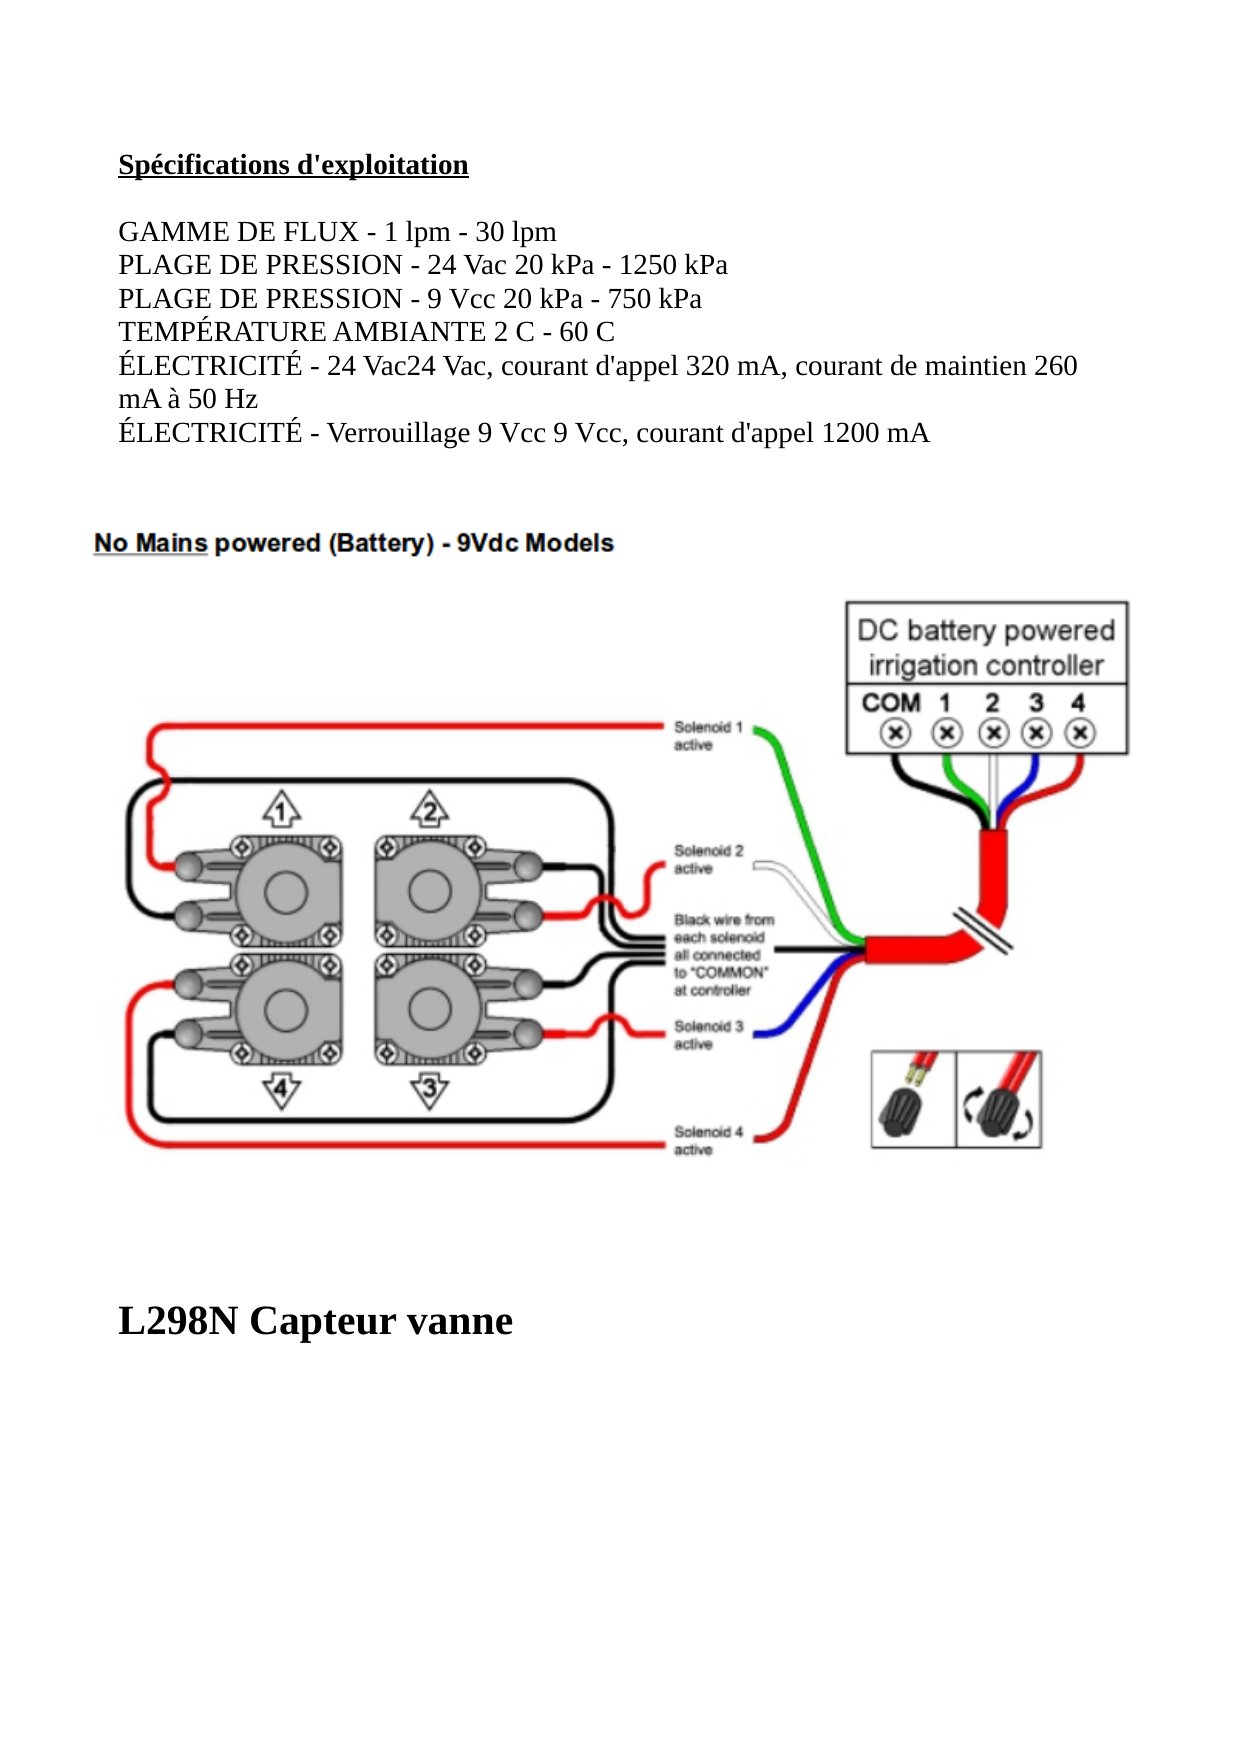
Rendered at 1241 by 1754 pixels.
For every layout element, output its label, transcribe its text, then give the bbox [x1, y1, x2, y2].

text GAMME DE FLUX - 1 lpm - 30 lpm PLAGE DE PRESSION - 24 Vac 20 kPa - 1250 kPa PLAGE DE PRESSION - 9 Vcc 20 kPa - 750 kPa TEMPÉRATURE AMBIANTE 2 C - 60 C ÉLECTRICITÉ - 24 Vac24 Vac, courant d'appel 320 mA, courant de maintien 260 mA à 50 Hz ÉLECTRICITÉ - Verrouillage 9 Vcc 9 Vcc, courant d'appel 1200 mA [118, 180, 1122, 449]
picture [74, 504, 1197, 1181]
text L298N Capteur vanne [118, 1296, 1122, 1344]
text Spécifications d'exploitation [118, 147, 1122, 180]
